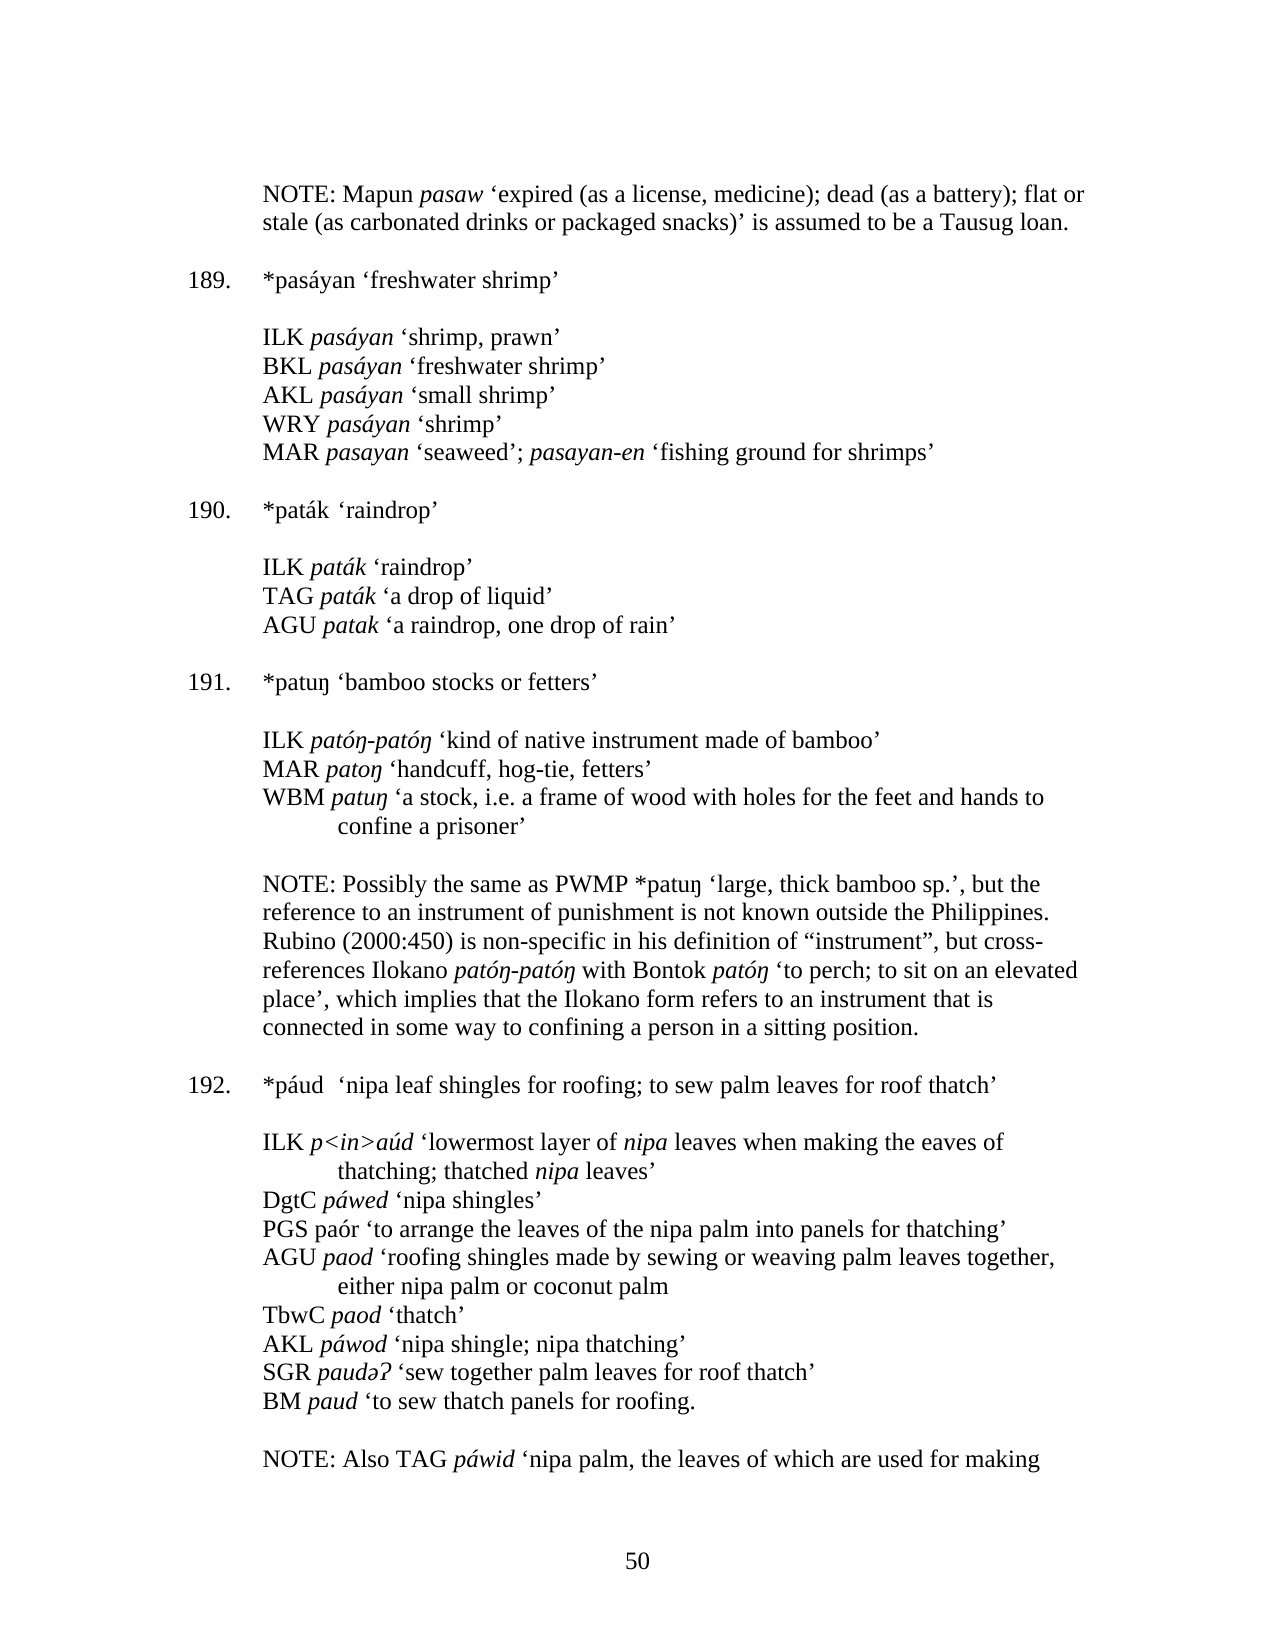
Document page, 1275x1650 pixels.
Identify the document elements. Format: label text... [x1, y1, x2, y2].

text BM paud ‘to sew thatch panels for roofing. [187, 1386, 1087, 1415]
text ILK pasáyan ‘shrimp, prawn’ [187, 322, 1087, 351]
text thatching; thatched nipa leaves’ [187, 1156, 1087, 1185]
text PGS paór ‘to arrange the leaves of the nipa palm into panels for thatching’ [187, 1214, 1087, 1242]
text AKL pasáyan ‘small shrimp’ [187, 380, 1087, 409]
text stale (as carbonated drinks or packaged snacks)’ is assumed to be a Tausug loan. [187, 207, 1087, 236]
text connected in some way to confining a person in a sitting position. [187, 1012, 1087, 1041]
text MAR pasayan ‘seaweed’; pasayan-en ‘fishing ground for shrimps’ [187, 437, 1087, 466]
text 192. *páud ‘nipa leaf shingles for roofing; to sew palm leaves for roof thatch’ [187, 1070, 1087, 1099]
text AGU paod ‘roofing shingles made by sewing or weaving palm leaves together, [187, 1242, 1087, 1271]
text either nipa palm or coconut palm [187, 1271, 1087, 1300]
text ILK patóŋ-patóŋ ‘kind of native instrument made of bamboo’ [187, 725, 1087, 754]
text DgtC páwed ‘nipa shingles’ [187, 1185, 1087, 1214]
text SGR paudǝɁ ‘sew together palm leaves for roof thatch’ [187, 1357, 1087, 1386]
text NOTE: Possibly the same as PWMP *patuŋ ‘large, thick bamboo sp.’, but the [187, 869, 1087, 897]
text AKL páwod ‘nipa shingle; nipa thatching’ [187, 1329, 1087, 1357]
text MAR patoŋ ‘handcuff, hog-tie, fetters’ [187, 754, 1087, 782]
text TbwC paod ‘thatch’ [187, 1300, 1087, 1329]
text ILK p<in>aúd ‘lowermost layer of nipa leaves when making the eaves of [187, 1127, 1087, 1156]
text ILK paták ‘raindrop’ [187, 552, 1087, 581]
text 191. *patuŋ ‘bamboo stocks or fetters’ [187, 667, 1087, 696]
text TAG paták ‘a drop of liquid’ [187, 581, 1087, 610]
text 189. *pasáyan ‘freshwater shrimp’ [187, 265, 1087, 294]
text place’, which implies that the Ilokano form refers to an instrument that is [187, 984, 1087, 1012]
text NOTE: Also TAG páwid ‘nipa palm, the leaves of which are used for making [187, 1444, 1087, 1472]
text NOTE: Mapun pasaw ‘expired (as a license, medicine); dead (as a battery); flat or [187, 179, 1087, 207]
text AGU patak ‘a raindrop, one drop of rain’ [187, 610, 1087, 639]
text 190. *paták ‘raindrop’ [187, 495, 1087, 524]
text confine a prisoner’ [187, 811, 1087, 840]
text BKL pasáyan ‘freshwater shrimp’ [187, 351, 1087, 380]
text Rubino (2000:450) is non-specific in his definition of “instrument”, but cross- [187, 926, 1087, 955]
text WBM patuŋ ‘a stock, i.e. a frame of wood with holes for the feet and hands to [187, 782, 1087, 811]
text WRY pasáyan ‘shrimp’ [187, 409, 1087, 437]
text references Ilokano patóŋ-patóŋ with Bontok patóŋ ‘to perch; to sit on an elevated [187, 955, 1087, 984]
text reference to an instrument of punishment is not known outside the Philippines. [187, 897, 1087, 926]
